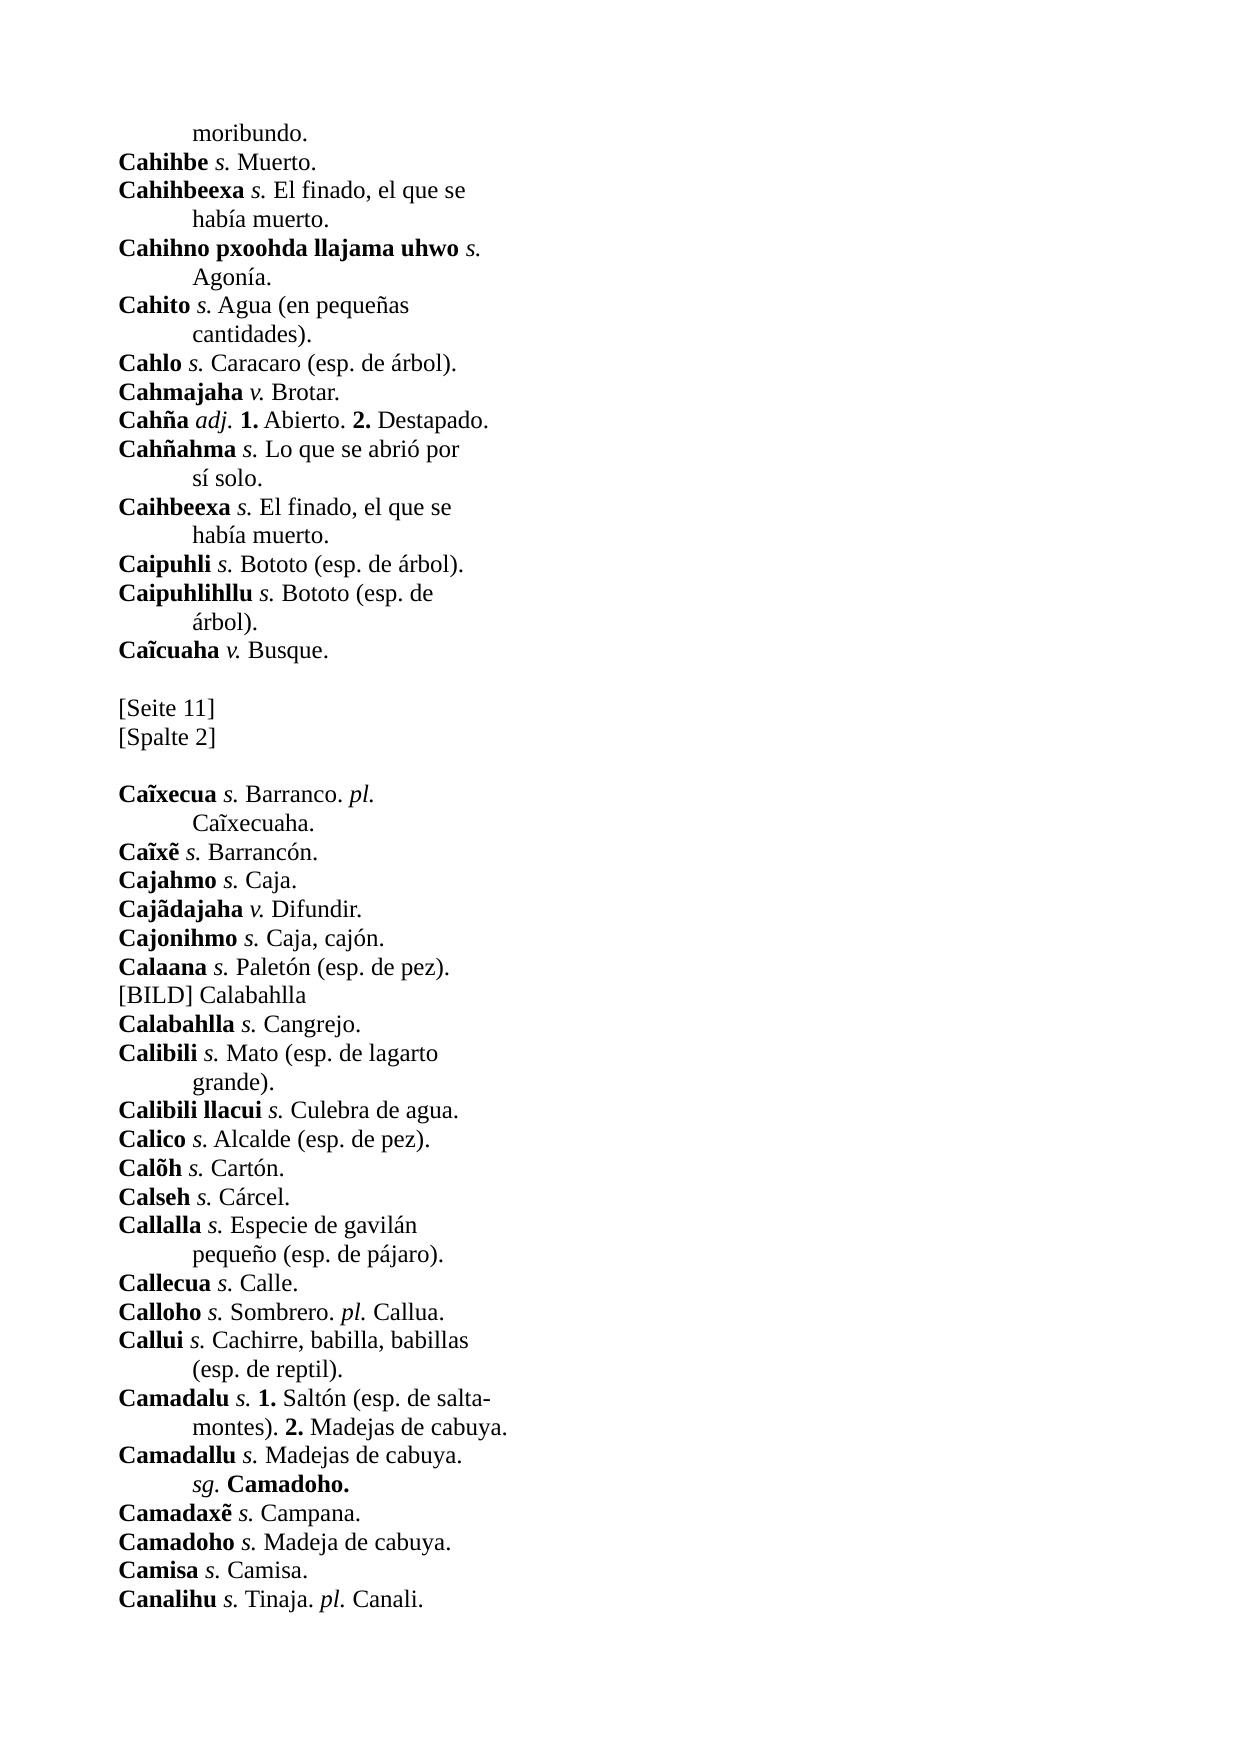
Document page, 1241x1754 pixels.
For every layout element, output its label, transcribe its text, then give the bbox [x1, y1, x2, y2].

text Camadallu s. Madejas de cabuya. [118, 1441, 1122, 1469]
text Callecua s. Calle. [118, 1268, 1122, 1297]
text sg. Camadoho. [118, 1469, 1122, 1498]
text Cahito s. Agua (en pequeñas [118, 291, 1122, 319]
text Caĩcuaha v. Busque. [118, 636, 1122, 664]
text sí solo. [118, 463, 1122, 492]
text Camadaxẽ s. Campana. [118, 1498, 1122, 1527]
text montes). 2. Madejas de cabuya. [118, 1412, 1122, 1441]
text Calico s. Alcalde (esp. de pez). [118, 1124, 1122, 1153]
text Cajãdajaha v. Difundir. [118, 894, 1122, 923]
text Cahihbe s. Muerto. [118, 147, 1122, 176]
text Callui s. Cachirre, babilla, babillas [118, 1326, 1122, 1354]
text Camadoho s. Madeja de cabuya. [118, 1527, 1122, 1556]
text [Spalte 2] [118, 722, 1122, 751]
text Cahmajaha v. Brotar. [118, 377, 1122, 406]
text Calõh s. Cartón. [118, 1153, 1122, 1182]
text Calloho s. Sombrero. pl. Callua. [118, 1297, 1122, 1326]
text (esp. de reptil). [118, 1354, 1122, 1383]
text grande). [118, 1067, 1122, 1096]
text [BILD] Calabahlla [118, 981, 1122, 1009]
text Camisa s. Camisa. [118, 1556, 1122, 1584]
text Caĩxecua s. Barranco. pl. [118, 779, 1122, 808]
text cantidades). [118, 319, 1122, 348]
text Caĩxẽ s. Barrancón. [118, 837, 1122, 866]
text Canalihu s. Tinaja. pl. Canali. [118, 1584, 1122, 1613]
text Cahlo s. Caracaro (esp. de árbol). [118, 348, 1122, 377]
text había muerto. [118, 204, 1122, 233]
text Calibili s. Mato (esp. de lagarto [118, 1038, 1122, 1067]
text Calibili llacui s. Culebra de agua. [118, 1096, 1122, 1124]
text Calseh s. Cárcel. [118, 1182, 1122, 1211]
text árbol). [118, 607, 1122, 636]
text había muerto. [118, 521, 1122, 549]
text pequeño (esp. de pájaro). [118, 1239, 1122, 1268]
text Cahña adj. 1. Abierto. 2. Destapado. [118, 406, 1122, 434]
text Cahñahma s. Lo que se abrió por [118, 434, 1122, 463]
text Cahihno pxoohda llajama uhwo s. [118, 233, 1122, 262]
text Calaana s. Paletón (esp. de pez). [118, 952, 1122, 981]
text Caihbeexa s. El finado, el que se [118, 492, 1122, 521]
text Caipuhli s. Bototo (esp. de árbol). [118, 549, 1122, 578]
text Cahihbeexa s. El finado, el que se [118, 176, 1122, 204]
text Calabahlla s. Cangrejo. [118, 1009, 1122, 1038]
text Camadalu s. 1. Saltón (esp. de salta- [118, 1383, 1122, 1412]
text Caĩxecuaha. [118, 808, 1122, 837]
text [Seite 11] [118, 693, 1122, 722]
text Agonía. [118, 262, 1122, 291]
text moribundo. [118, 118, 1122, 147]
text Cajahmo s. Caja. [118, 866, 1122, 894]
text Cajonihmo s. Caja, cajón. [118, 923, 1122, 952]
text Callalla s. Especie de gavilán [118, 1211, 1122, 1239]
text Caipuhlihllu s. Bototo (esp. de [118, 578, 1122, 607]
